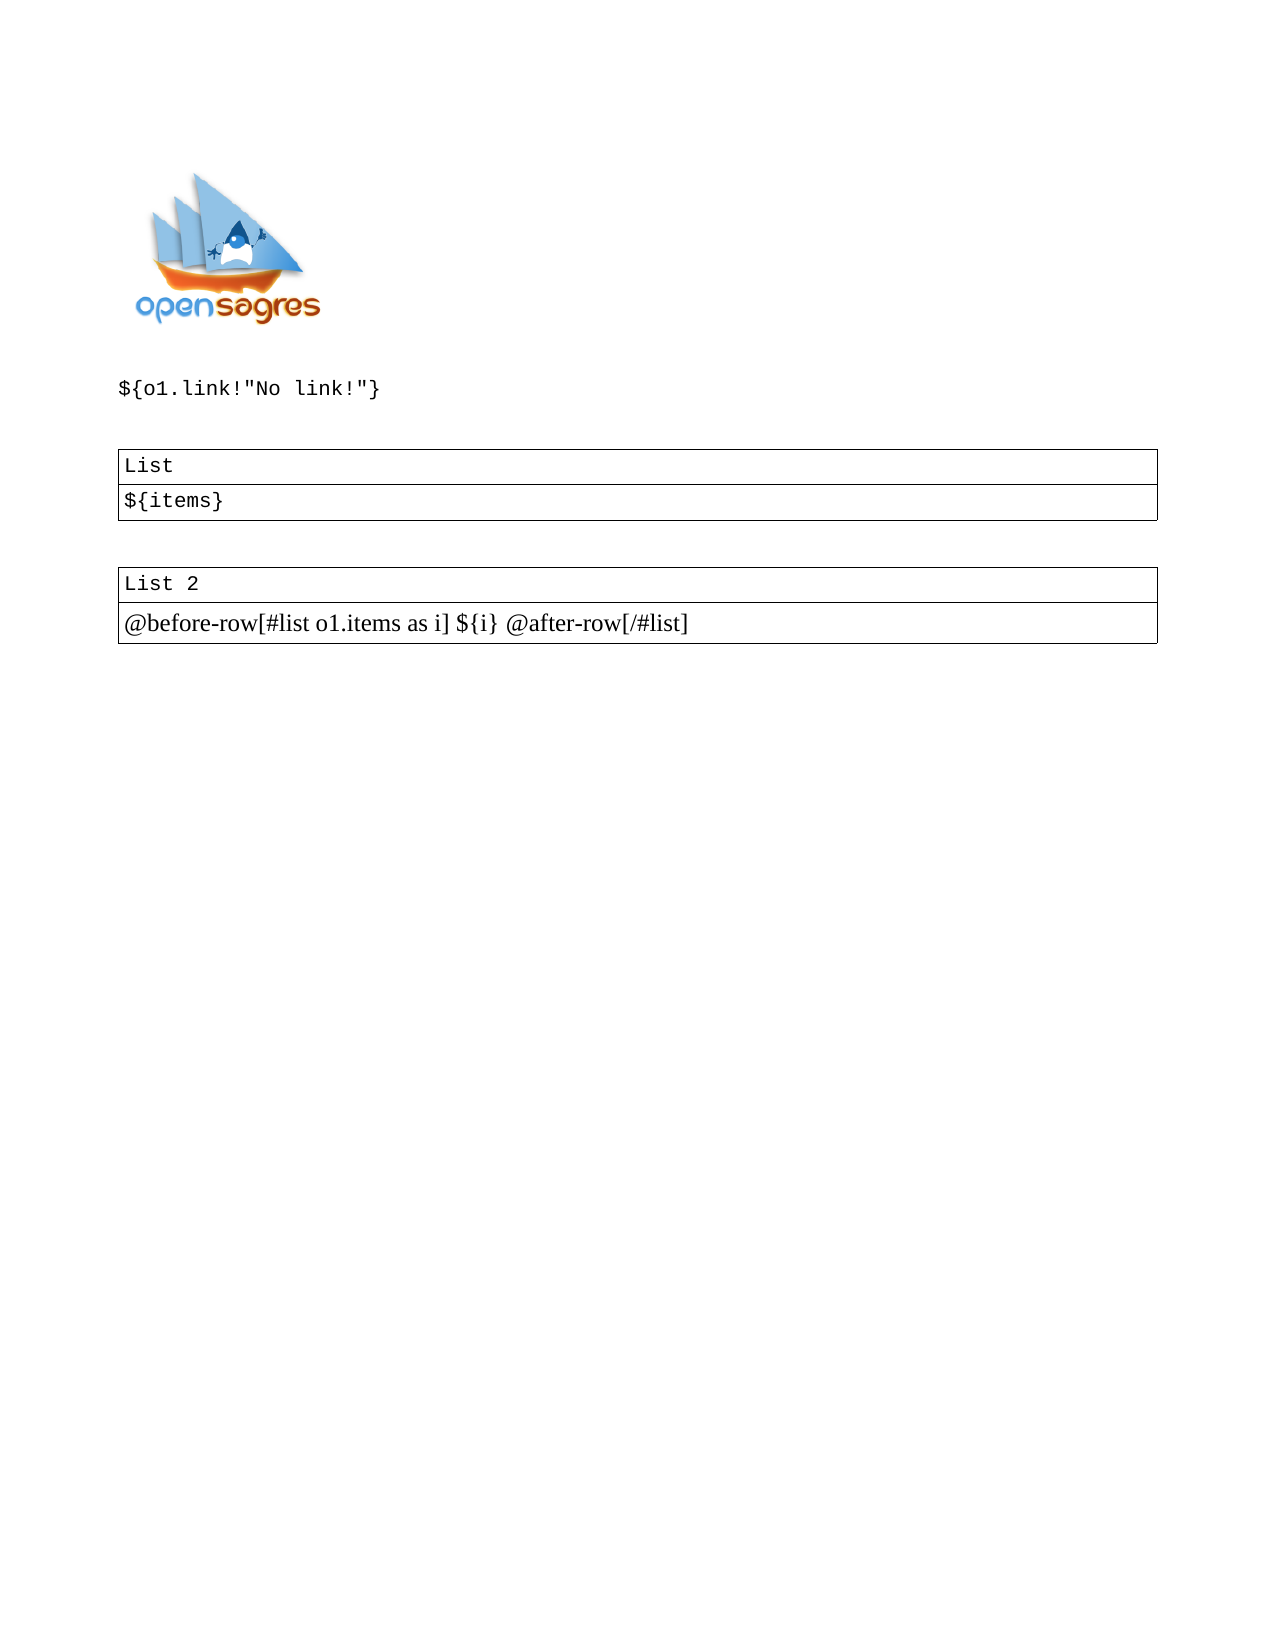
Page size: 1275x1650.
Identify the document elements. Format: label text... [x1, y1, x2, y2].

table_header List [119, 450, 1157, 484]
text ${o1.link!"No link!"} [118, 378, 1157, 402]
picture [134, 148, 330, 326]
table_header List 2 [119, 568, 1157, 602]
table_cell ${items} [119, 485, 1157, 519]
table_cell @before-row[#list o1.items as i] ${i} @after-row[/#list] [119, 603, 1157, 642]
